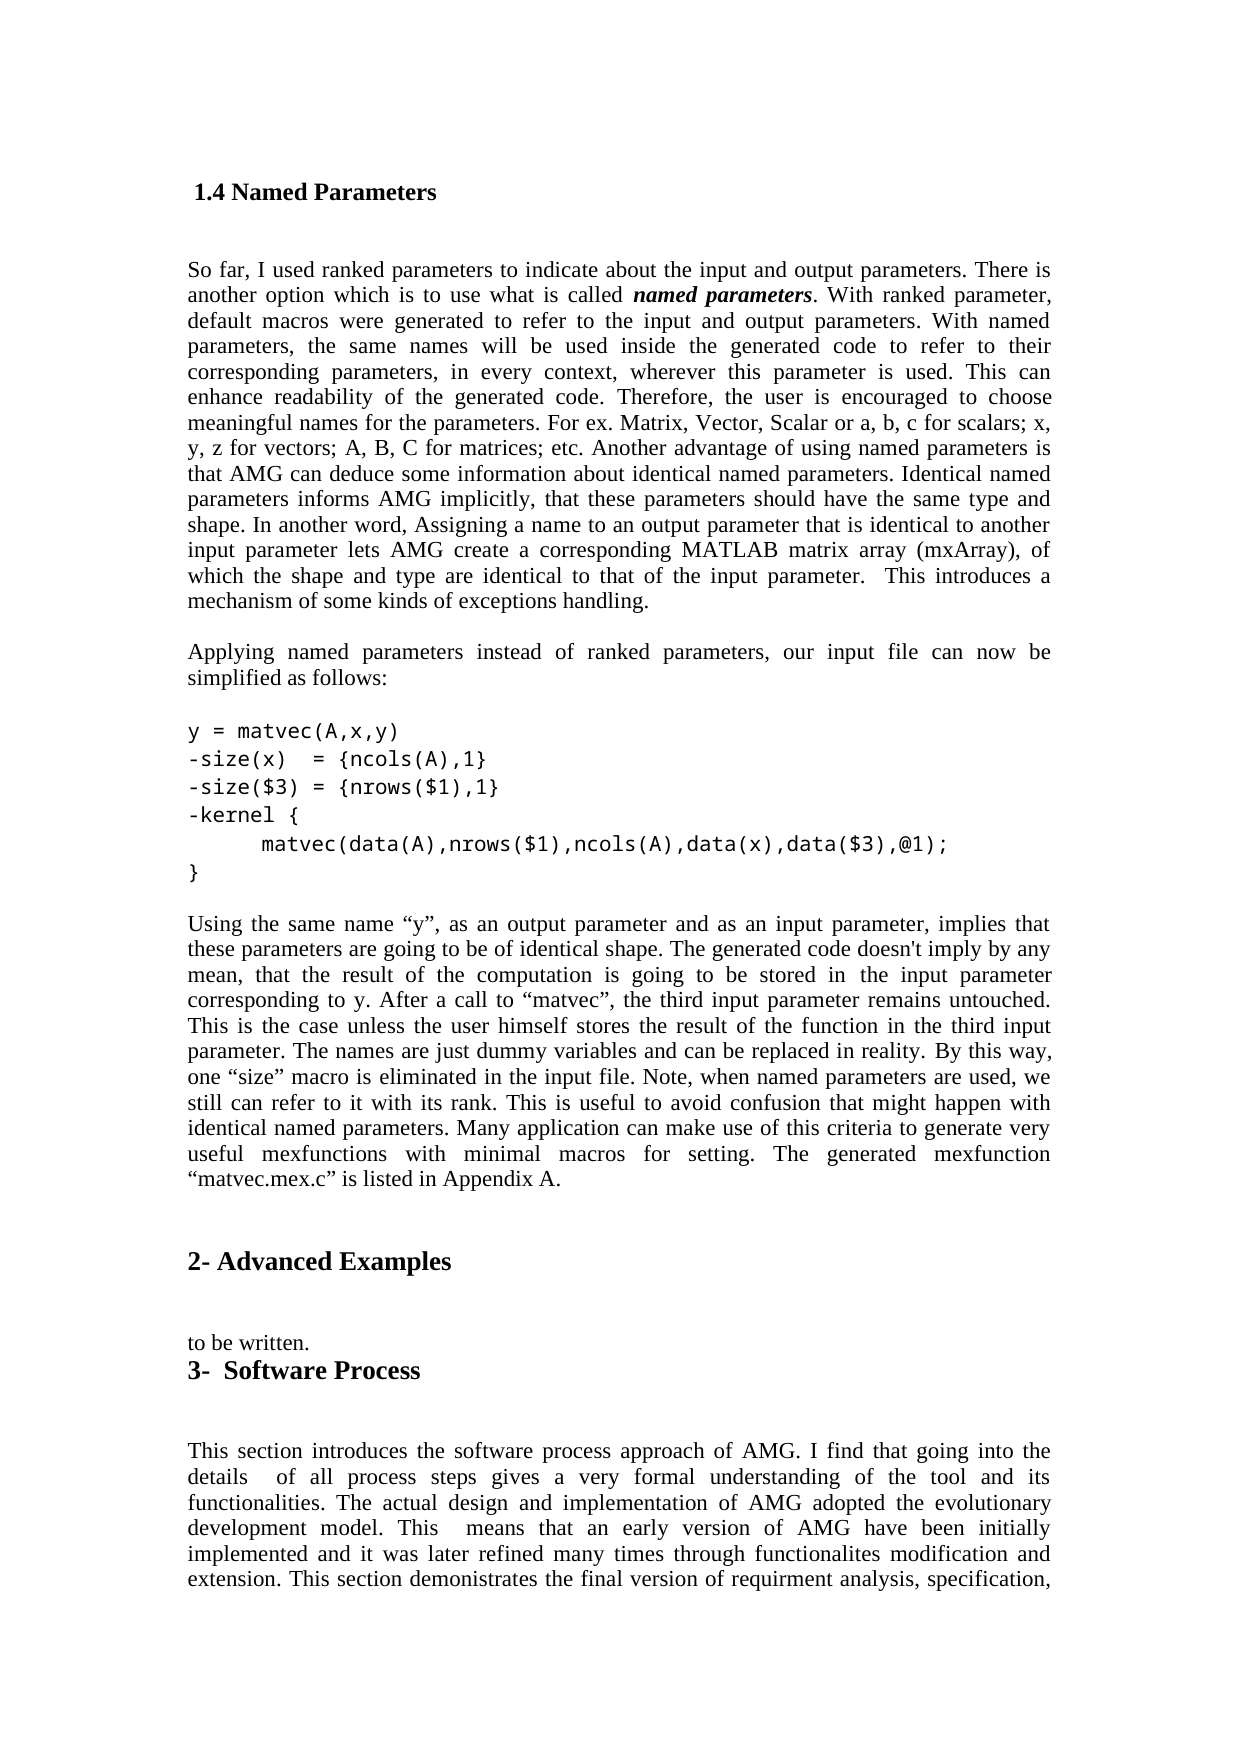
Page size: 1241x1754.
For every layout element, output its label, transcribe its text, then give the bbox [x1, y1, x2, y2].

text to be written. [187, 1330, 1053, 1355]
text -kernel { [187, 801, 1053, 829]
text matvec(data(A),nrows($1),ncols(A),data(x),data($3),@1); [187, 829, 1053, 857]
text Using the same name “y”, as an output parameter and as an input parameter, implies that these parameters are going to be of identical shape. The generated code doesn't imply by any mean, that the result of the computation is going to be stored in the input parameter corresponding to y. After a call to “matvec”, the third input parameter remains untouched. This is the case unless the user himself stores the result of the function in the third input parameter. The names are just dummy variables and can be replaced in reality. By this way, one “size” macro is eliminated in the input file. Note, when named parameters are used, we still can refer to it with its rank. This is useful to avoid confusion that might happen with identical named parameters. Many application can make use of this criteria to generate very useful mexfunctions with minimal macros for setting. The generated mexfunction “matvec.mex.c” is listed in Appendix A. [187, 911, 1053, 1191]
text y = matvec(A,x,y) [187, 716, 1053, 744]
text This section introduces the software process approach of AMG. I find that going into the details of all process steps gives a very formal understanding of the tool and its functionalities. The actual design and implementation of AMG adopted the evolutionary development model. This means that an early version of AMG have been initially implemented and it was later refined many times through functionalites modification and extension. This section demonistrates the final version of requirment analysis, specification, [187, 1438, 1053, 1592]
text -size(x) = {ncols(A),1} [187, 744, 1053, 772]
text } [187, 857, 1053, 885]
text 2- Advanced Examples [187, 1247, 1053, 1277]
text -size($3) = {nrows($1),1} [187, 772, 1053, 801]
text 3- Software Process [187, 1355, 1053, 1385]
text Applying named parameters instead of ranked parameters, our input file can now be simplified as follows: [187, 639, 1053, 690]
list Named Parameters [194, 178, 1053, 205]
text So far, I used ranked parameters to indicate about the input and output parameters. There is another option which is to use what is called named parameters. With ranked parameter, default macros were generated to refer to the input and output parameters. With named parameters, the same names will be used inside the generated code to refer to their corresponding parameters, in every context, wherever this parameter is used. This can enhance readability of the generated code. Therefore, the user is encouraged to choose meaningful names for the parameters. For ex. Matrix, Vector, Scalar or a, b, c for scalars; x, y, z for vectors; A, B, C for matrices; etc. Another advantage of using named parameters is that AMG can deduce some information about identical named parameters. Identical named parameters informs AMG implicitly, that these parameters should have the same type and shape. In another word, Assigning a name to an output parameter that is identical to another input parameter lets AMG create a corresponding MATLAB matrix array (mxArray), of which the shape and type are identical to that of the input parameter. This introduces a mechanism of some kinds of exceptions handling. [187, 256, 1053, 614]
